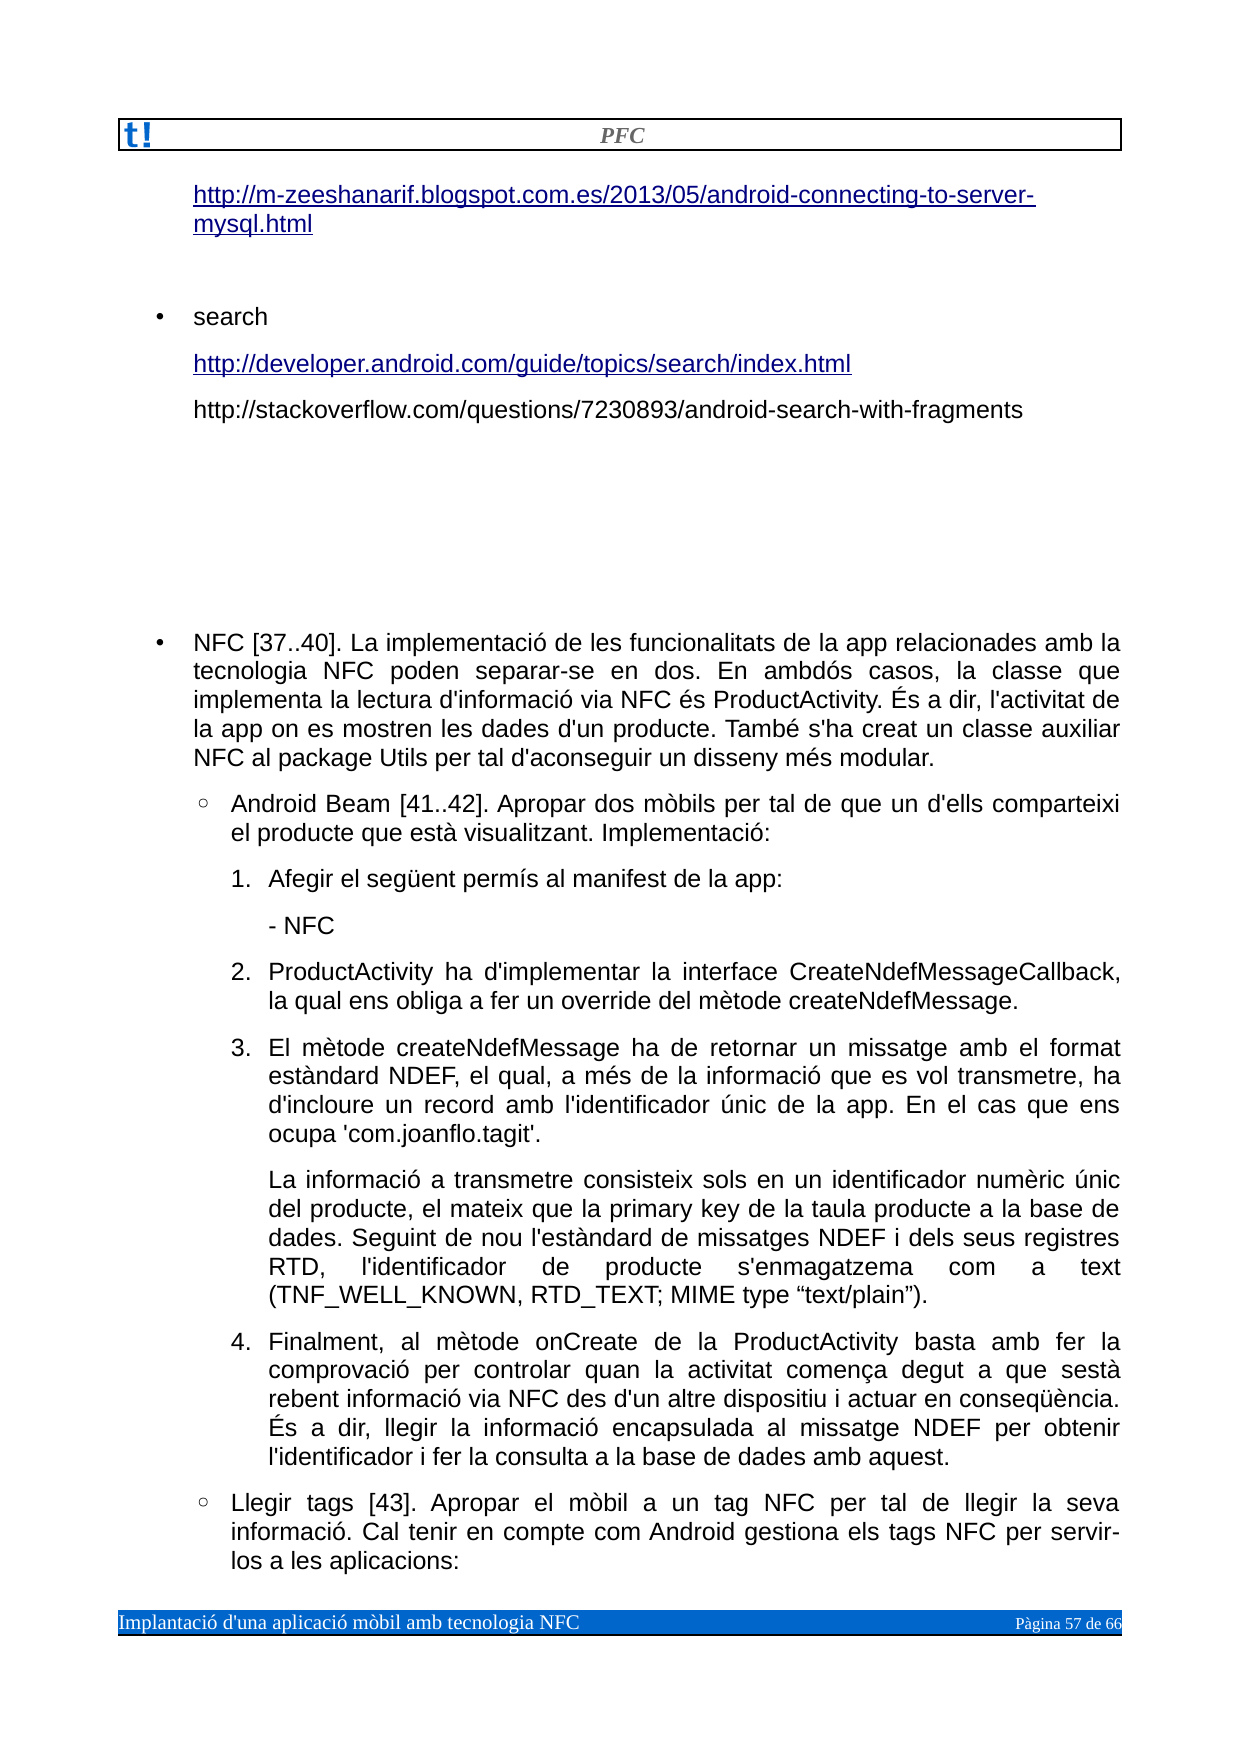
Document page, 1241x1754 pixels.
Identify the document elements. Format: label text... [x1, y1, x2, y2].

list Finalment, al mètode onCreate de la ProductActivity basta amb fer la comprovació per controlar quan la activitat comença degut a que sestà rebent informació via NFC des d'un altre dispositiu i actuar en conseqüència. És a dir, llegir la informació encapsulada al missatge NDEF per obtenir l'identificador i fer la consulta a la base de dades amb aquest. [231, 1327, 1122, 1470]
picture [123, 121, 151, 148]
list Llegir tags [43]. Apropar el mòbil a un tag NFC per tal de llegir la seva informació. Cal tenir en compte com Android gestiona els tags NFC per servir-los a les aplicacions: [193, 1488, 1122, 1574]
list http://m-zeeshanarif.blogspot.com.es/2013/05/android-connecting-to-server-mysql.html [156, 181, 1122, 238]
list La informació a transmetre consisteix sols en un identificador numèric únic del producte, el mateix que la primary key de la taula producte a la base de dades. Seguint de nou l'estàndard de missatges NDEF i dels seus registres RTD, l'identificador de producte s'enmagatzema com a text (TNF_WELL_KNOWN, RTD_TEXT; MIME type “text/plain”). [231, 1165, 1122, 1309]
list search [156, 302, 1122, 331]
list El mètode createNdefMessage ha de retornar un missatge amb el format estàndard NDEF, el qual, a més de la informació que es vol transmetre, ha d'incloure un record amb l'identificador únic de la app. En el cas que ens ocupa 'com.joanflo.tagit'. [231, 1032, 1122, 1147]
list Android Beam [41..42]. Apropar dos mòbils per tal de que un d'ells comparteixi el producte que està visualitzant. Implementació: [193, 789, 1122, 847]
list - NFC [231, 911, 1122, 939]
list ProductActivity ha d'implementar la interface CreateNdefMessageCallback, la qual ens obliga a fer un override del mètode createNdefMessage. [231, 957, 1122, 1015]
list http://stackoverflow.com/questions/7230893/android-search-with-fragments [156, 395, 1122, 424]
list Afegir el següent permís al manifest de la app: [231, 864, 1122, 893]
list http://developer.android.com/guide/topics/search/index.html [156, 349, 1122, 377]
list NFC [37..40]. La implementació de les funcionalitats de la app relacionades amb la tecnologia NFC poden separar-se en dos. En ambdós casos, la classe que implementa la lectura d'informació via NFC és ProductActivity. És a dir, l'activitat de la app on es mostren les dades d'un producte. També s'ha creat un classe auxiliar NFC al package Utils per tal d'aconseguir un disseny més modular. [156, 627, 1122, 771]
